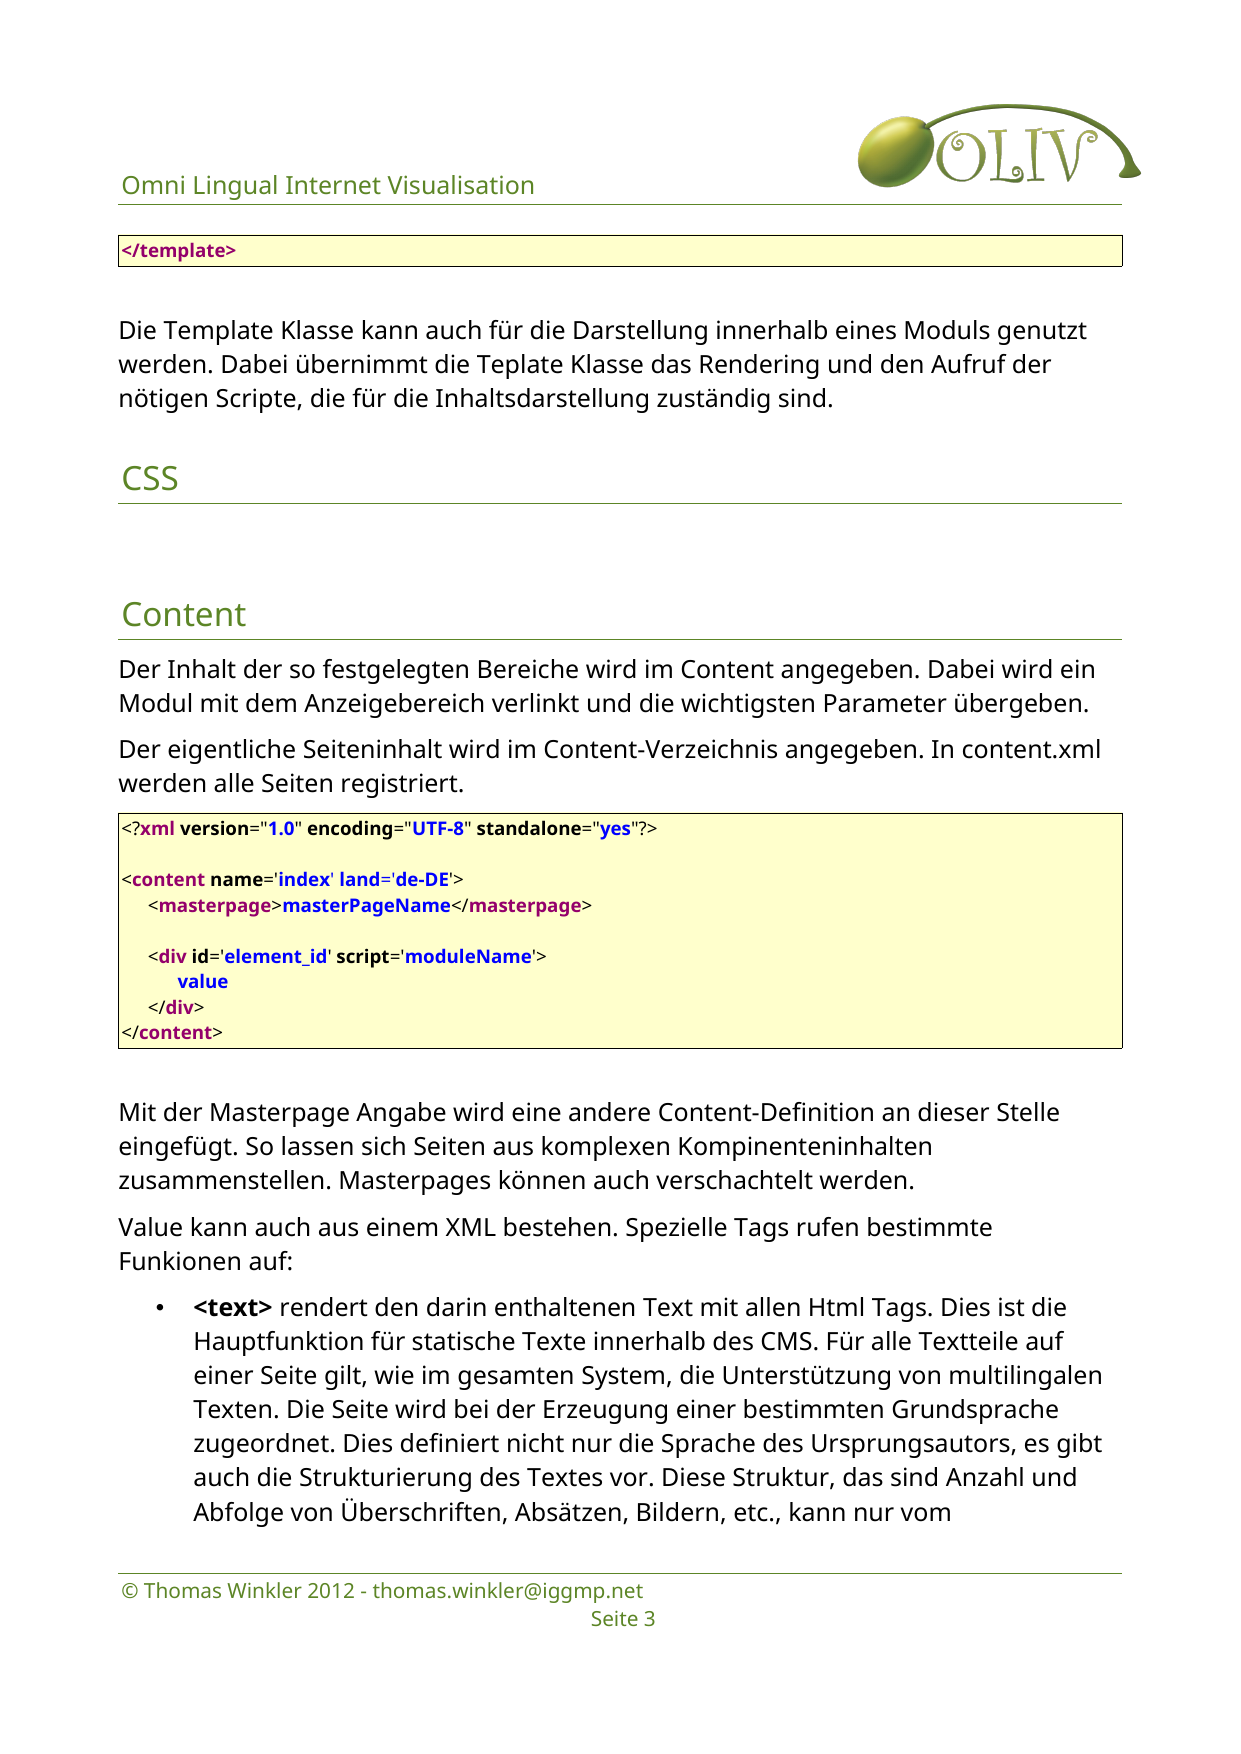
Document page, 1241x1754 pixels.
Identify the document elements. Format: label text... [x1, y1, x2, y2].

text </div> [119, 991, 1122, 1017]
text <masterpage>masterPageName</masterpage> [119, 889, 1122, 914]
list <text> rendert den darin enthaltenen Text mit allen Html Tags. Dies ist die Hauptfunktion für statische Texte innerhalb des CMS. Für alle Textteile auf einer Seite gilt, wie im gesamten System, die Unterstützung von multilingalen Texten. Die Seite wird bei der Erzeugung einer bestimmten Grundsprache zugeordnet. Dies definiert nicht nur die Sprache des Ursprungsautors, es gibt auch die Strukturierung des Textes vor. Diese Struktur, das sind Anzahl und Abfolge von Überschriften, Absätzen, Bildern, etc., kann nur vom [156, 1290, 1122, 1528]
subtitle CSS [118, 452, 1122, 503]
text value [119, 966, 1122, 991]
text <content name='index' land='de-DE'> [119, 863, 1122, 889]
text Die Template Klasse kann auch für die Darstellung innerhalb eines Moduls genutzt werden. Dabei übernimmt die Teplate Klasse das Rendering und den Aufruf der nötigen Scripte, die für die Inhaltsdarstellung zuständig sind. [118, 313, 1122, 415]
text <div id='element_id' script='moduleName'> [119, 940, 1122, 966]
text <?xml version="1.0" encoding="UTF-8" standalone="yes"?> [119, 814, 1122, 838]
text Value kann auch aus einem XML bestehen. Spezielle Tags rufen bestimmte Funkionen auf: [118, 1209, 1122, 1277]
text Mit der Masterpage Angabe wird eine andere Content-Definition an dieser Stelle eingefügt. So lassen sich Seiten aus komplexen Kompinenteninhalten zusammenstellen. Masterpages können auch verschachtelt werden. [118, 1095, 1122, 1197]
text Der eigentliche Seiteninhalt wird im Content-Verzeichnis angegeben. In content.xml werden alle Seiten registriert. [118, 732, 1122, 800]
text </content> [119, 1017, 1122, 1048]
text Der Inhalt der so festgelegten Bereiche wird im Content angegeben. Dabei wird ein Modul mit dem Anzeigebereich verlinkt und die wichtigsten Parameter übergeben. [118, 651, 1122, 719]
text </template> [119, 236, 1122, 266]
picture [856, 100, 1144, 189]
subtitle Content [118, 588, 1122, 639]
